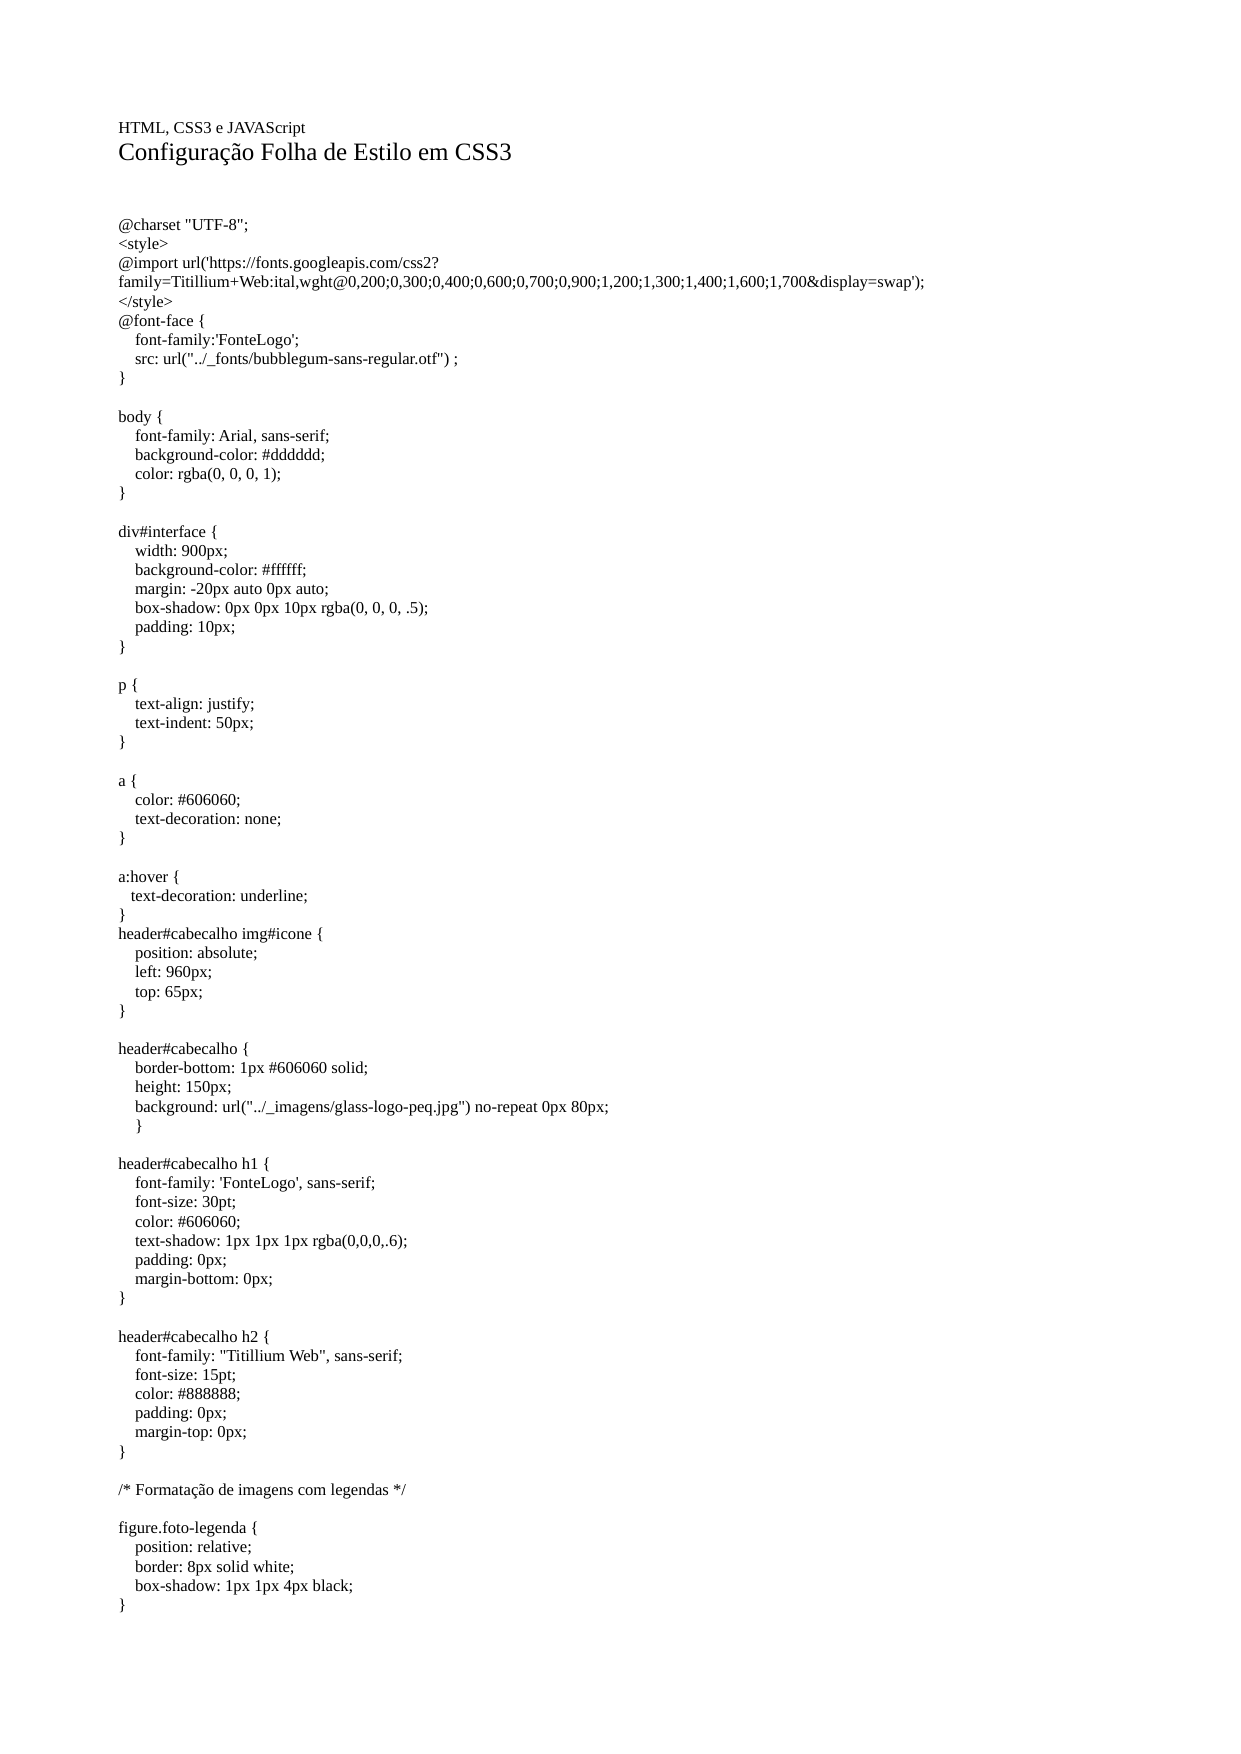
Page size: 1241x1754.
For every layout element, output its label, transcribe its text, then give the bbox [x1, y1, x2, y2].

text a { [118, 771, 1122, 790]
text header#cabecalho h2 { [118, 1326, 1122, 1346]
text figure.foto-legenda { [118, 1518, 1122, 1537]
text text-indent: 50px; [118, 713, 1122, 732]
text text-decoration: none; [118, 809, 1122, 828]
text a:hover { [118, 866, 1122, 886]
text } [118, 1116, 1122, 1135]
text src: url("../_fonts/bubblegum-sans-regular.otf") ; [118, 349, 1122, 368]
text color: #888888; [118, 1384, 1122, 1403]
text border: 8px solid white; [118, 1556, 1122, 1576]
text background: url("../_imagens/glass-logo-peq.jpg") no-repeat 0px 80px; [118, 1096, 1122, 1116]
text box-shadow: 1px 1px 4px black; [118, 1576, 1122, 1595]
text font-family:'FonteLogo'; [118, 330, 1122, 349]
text padding: 0px; [118, 1250, 1122, 1269]
text } [118, 905, 1122, 924]
text position: absolute; [118, 943, 1122, 962]
text margin-bottom: 0px; [118, 1269, 1122, 1288]
text } [118, 1288, 1122, 1307]
text text-shadow: 1px 1px 1px rgba(0,0,0,.6); [118, 1231, 1122, 1250]
text } [118, 1001, 1122, 1020]
text header#cabecalho h1 { [118, 1154, 1122, 1173]
text header#cabecalho img#icone { [118, 924, 1122, 943]
text } [118, 1595, 1122, 1614]
text div#interface { [118, 521, 1122, 541]
text font-size: 30pt; [118, 1192, 1122, 1211]
text } [118, 732, 1122, 751]
text @font-face { [118, 311, 1122, 330]
text position: relative; [118, 1537, 1122, 1556]
text body { [118, 406, 1122, 426]
text color: #606060; [118, 790, 1122, 809]
text color: rgba(0, 0, 0, 1); [118, 464, 1122, 483]
text top: 65px; [118, 981, 1122, 1001]
text font-family: 'FonteLogo', sans-serif; [118, 1173, 1122, 1192]
text text-decoration: underline; [118, 886, 1122, 905]
text color: #606060; [118, 1211, 1122, 1231]
text height: 150px; [118, 1077, 1122, 1096]
text font-family: Arial, sans-serif; [118, 426, 1122, 445]
text <style> [118, 234, 1122, 253]
text } [118, 1441, 1122, 1461]
text padding: 0px; [118, 1403, 1122, 1422]
text } [118, 368, 1122, 387]
text background-color: #dddddd; [118, 445, 1122, 464]
text margin-top: 0px; [118, 1422, 1122, 1441]
text @import url('https://fonts.googleapis.com/css2?family=Titillium+Web:ital,wght@0,200;0,300;0,400;0,600;0,700;0,900;1,200;1,300;1,400;1,600;1,700&display=swap'); [118, 253, 1122, 291]
text border-bottom: 1px #606060 solid; [118, 1058, 1122, 1077]
text @charset "UTF-8"; [118, 215, 1122, 234]
text width: 900px; [118, 541, 1122, 560]
text header#cabecalho { [118, 1039, 1122, 1058]
text background-color: #ffffff; [118, 560, 1122, 579]
text } [118, 828, 1122, 847]
text } [118, 636, 1122, 656]
text /* Formatação de imagens com legendas */ [118, 1480, 1122, 1499]
text } [118, 483, 1122, 502]
text </style> [118, 291, 1122, 311]
text font-size: 15pt; [118, 1365, 1122, 1384]
text box-shadow: 0px 0px 10px rgba(0, 0, 0, .5); [118, 598, 1122, 617]
text left: 960px; [118, 962, 1122, 981]
text margin: -20px auto 0px auto; [118, 579, 1122, 598]
text p { [118, 675, 1122, 694]
text text-align: justify; [118, 694, 1122, 713]
text padding: 10px; [118, 617, 1122, 636]
text font-family: "Titillium Web", sans-serif; [118, 1346, 1122, 1365]
